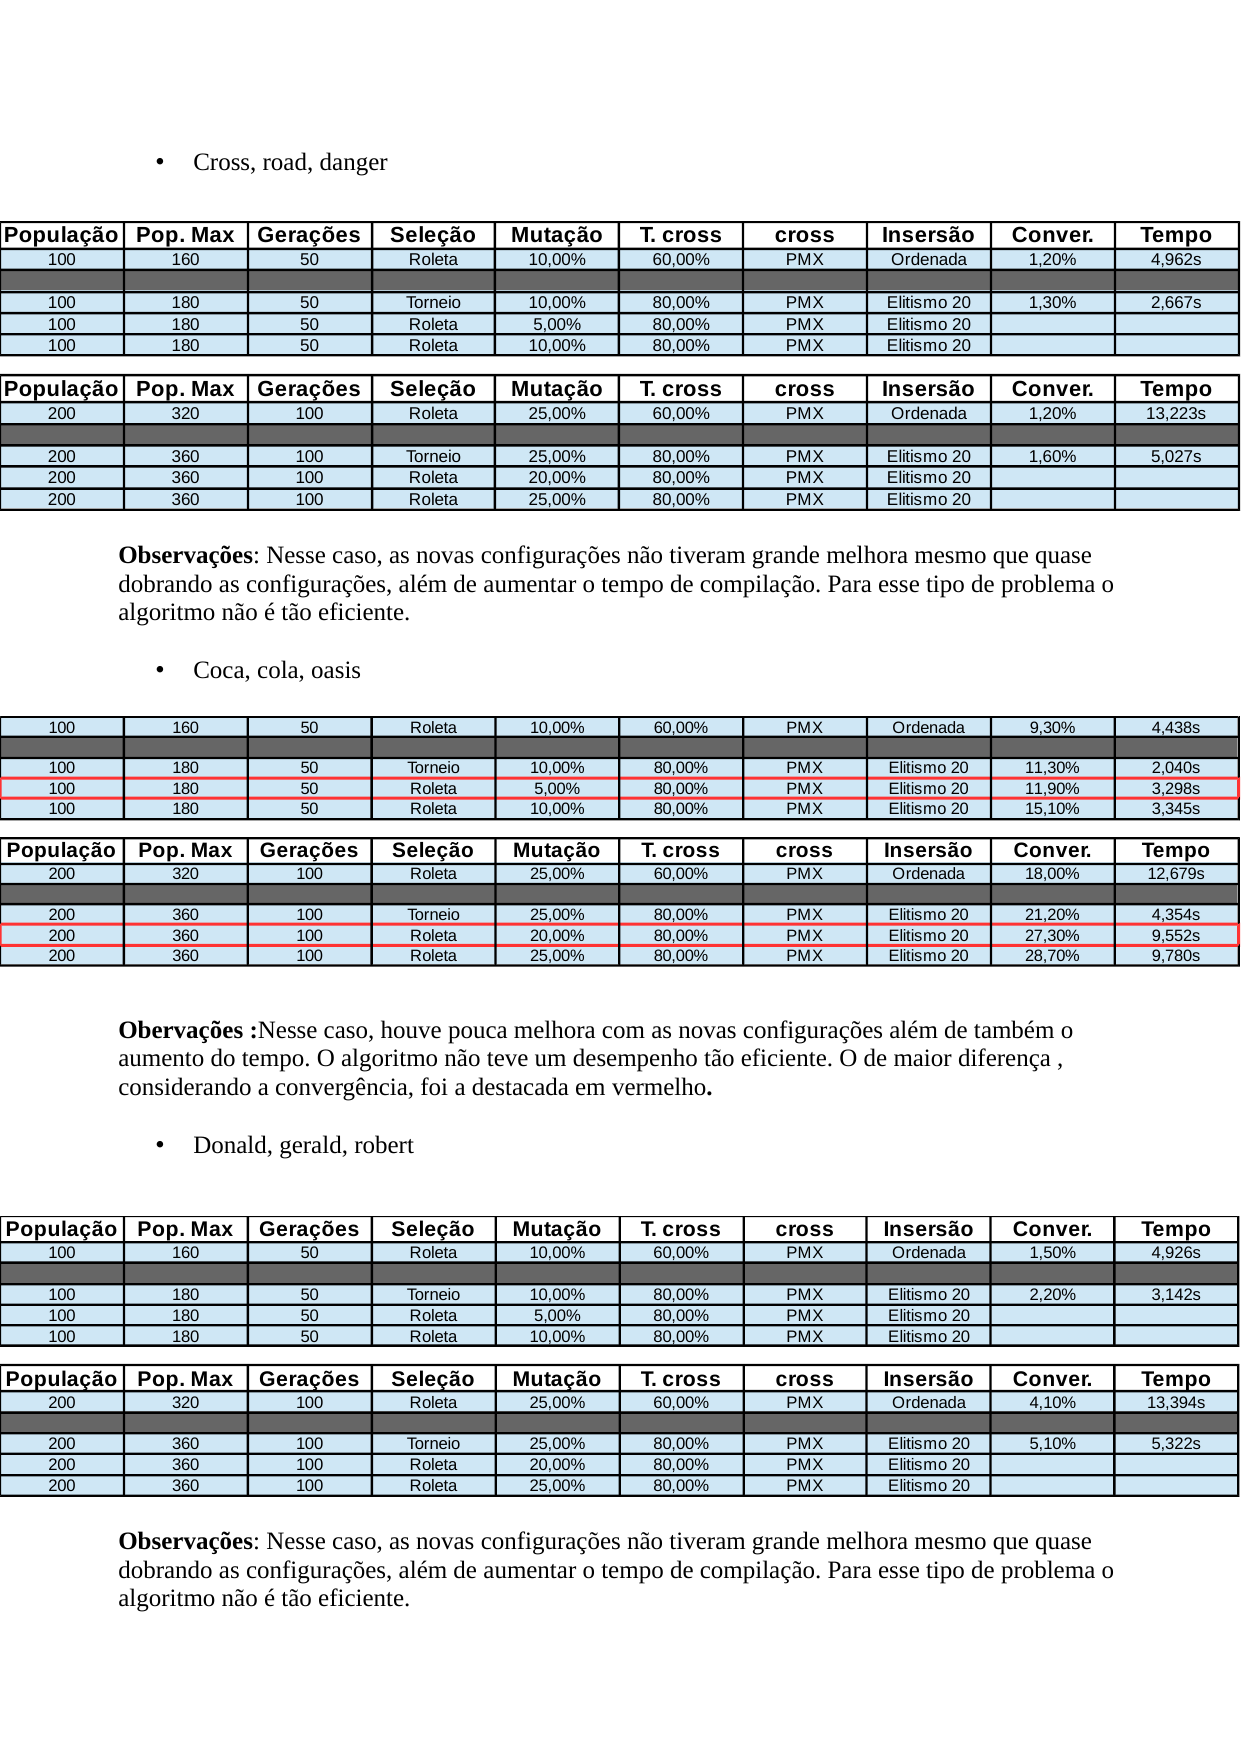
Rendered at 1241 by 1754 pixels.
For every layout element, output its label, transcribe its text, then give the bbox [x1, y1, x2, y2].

list Cross, road, danger [156, 147, 1122, 176]
list Coca, cola, oasis [156, 655, 1122, 684]
text Obervações :Nesse caso, houve pouca melhora com as novas configurações além de também o aumento do tempo. O algoritmo não teve um desempenho tão eficiente. O de maior diferença , considerando a convergência, foi a destacada em vermelho. [118, 1015, 1122, 1101]
text Observações: Nesse caso, as novas configurações não tiveram grande melhora mesmo que quase dobrando as configurações, além de aumentar o tempo de compilação. Para esse tipo de problema o algoritmo não é tão eficiente. [118, 540, 1122, 626]
list Donald, gerald, robert [156, 1130, 1122, 1158]
text Observações: Nesse caso, as novas configurações não tiveram grande melhora mesmo que quase dobrando as configurações, além de aumentar o tempo de compilação. Para esse tipo de problema o algoritmo não é tão eficiente. [118, 1526, 1122, 1612]
